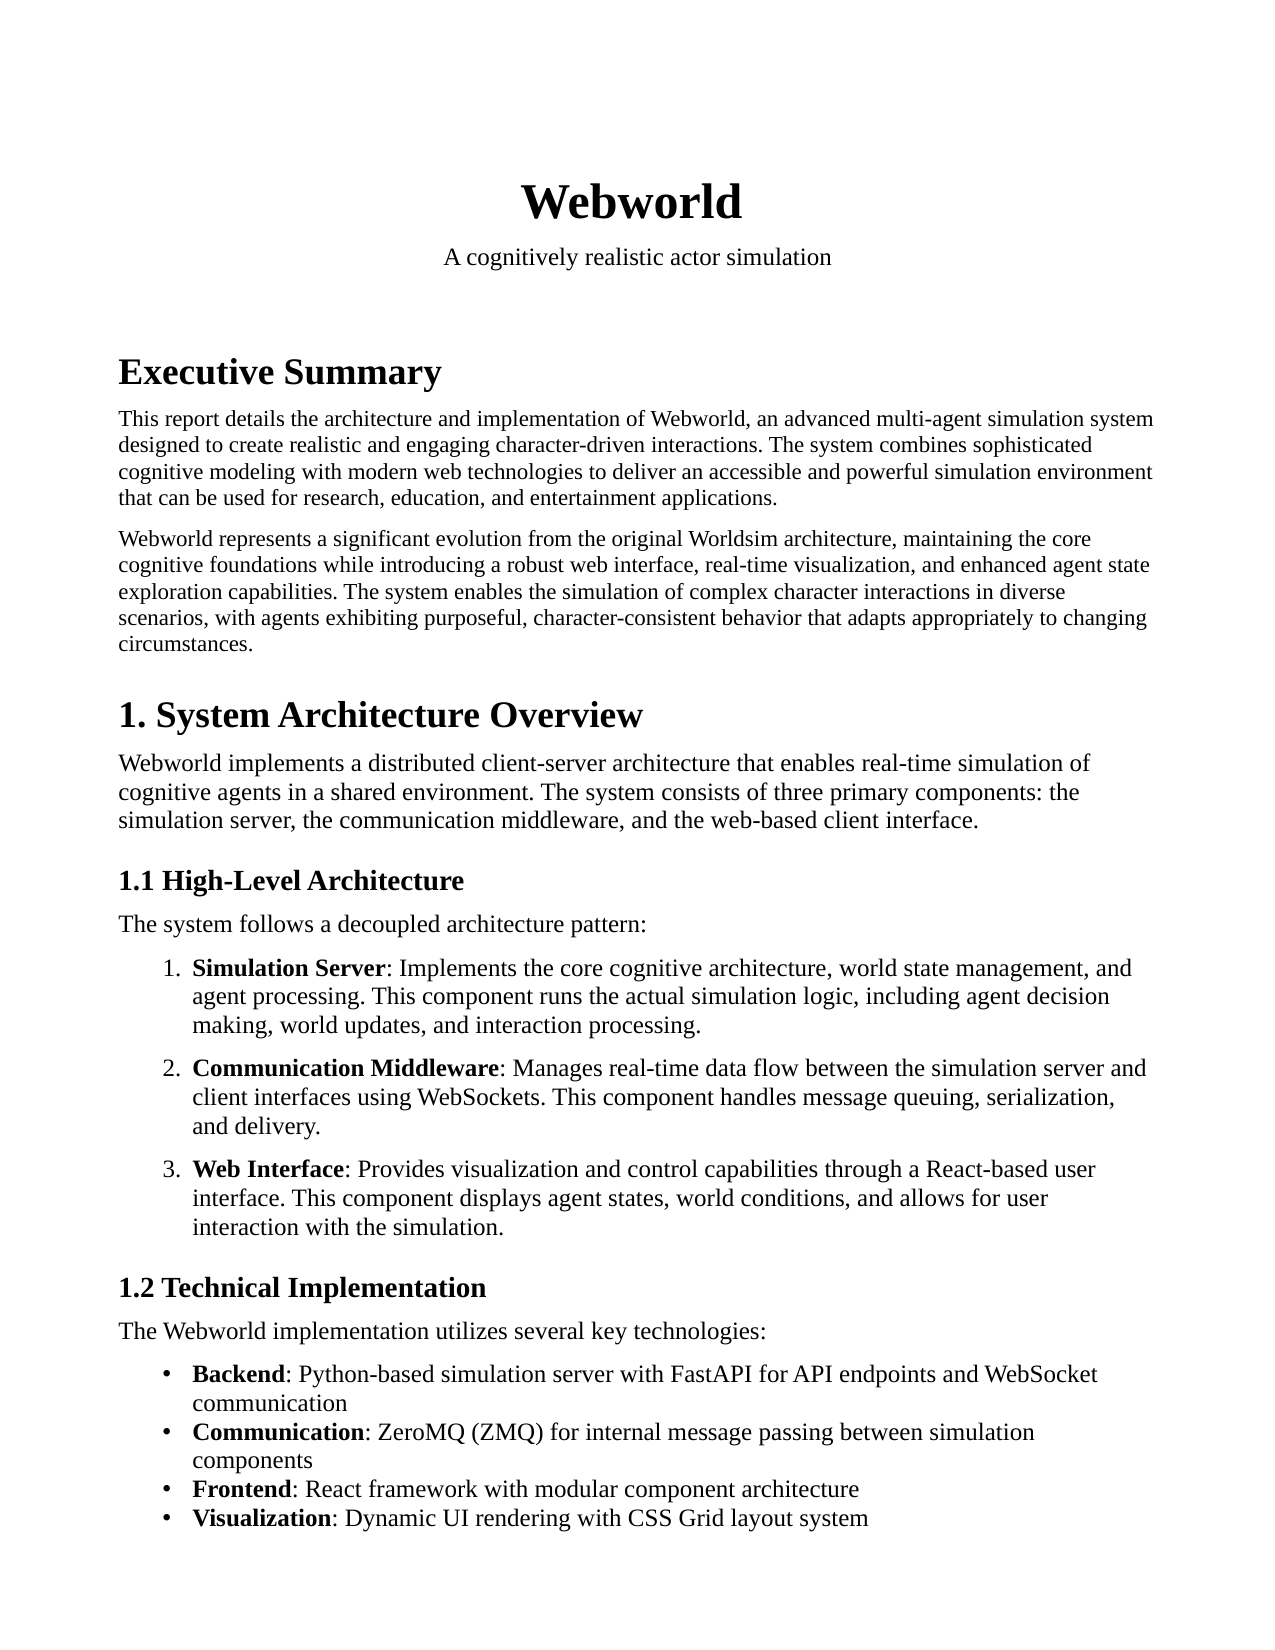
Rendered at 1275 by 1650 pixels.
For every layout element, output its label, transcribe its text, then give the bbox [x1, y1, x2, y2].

subtitle 1. System Architecture Overview [118, 692, 1157, 735]
subtitle Executive Summary [118, 349, 1157, 392]
list Communication Middleware: Manages real-time data flow between the simulation server and client interfaces using WebSockets. This component handles message queuing, serialization, and delivery. [162, 1053, 1157, 1140]
text The system follows a decoupled architecture pattern: [118, 909, 1157, 938]
text A cognitively realistic actor simulation [118, 242, 1157, 271]
list Frontend: React framework with modular component architecture [162, 1474, 1157, 1503]
list Simulation Server: Implements the core cognitive architecture, world state management, and agent processing. This component runs the actual simulation logic, including agent decision making, world updates, and interaction processing. [162, 953, 1157, 1039]
text This report details the architecture and implementation of Webworld, an advanced multi-agent simulation system designed to create realistic and engaging character-driven interactions. The system combines sophisticated cognitive modeling with modern web technologies to deliver an accessible and powerful simulation environment that can be used for research, education, and entertainment applications. [118, 405, 1157, 510]
list Web Interface: Provides visualization and control capabilities through a React-based user interface. This component displays agent states, world conditions, and allows for user interaction with the simulation. [162, 1154, 1157, 1241]
list Communication: ZeroMQ (ZMQ) for internal message passing between simulation components [162, 1417, 1157, 1474]
text Webworld implements a distributed client-server architecture that enables real-time simulation of cognitive agents in a shared environment. The system consists of three primary components: the simulation server, the communication middleware, and the web-based client interface. [118, 748, 1157, 834]
subtitle Webworld [118, 172, 1157, 229]
list Backend: Python-based simulation server with FastAPI for API endpoints and WebSocket communication [162, 1359, 1157, 1417]
subtitle 1.1 High-Level Architecture [118, 863, 1157, 897]
subtitle 1.2 Technical Implementation [118, 1270, 1157, 1303]
text Webworld represents a significant evolution from the original Worldsim architecture, maintaining the core cognitive foundations while introducing a robust web interface, real-time visualization, and enhanced agent state exploration capabilities. The system enables the simulation of complex character interactions in diverse scenarios, with agents exhibiting purposeful, character-consistent behavior that adapts appropriately to changing circumstances. [118, 525, 1157, 657]
list Visualization: Dynamic UI rendering with CSS Grid layout system [162, 1503, 1157, 1532]
text The Webworld implementation utilizes several key technologies: [118, 1316, 1157, 1344]
